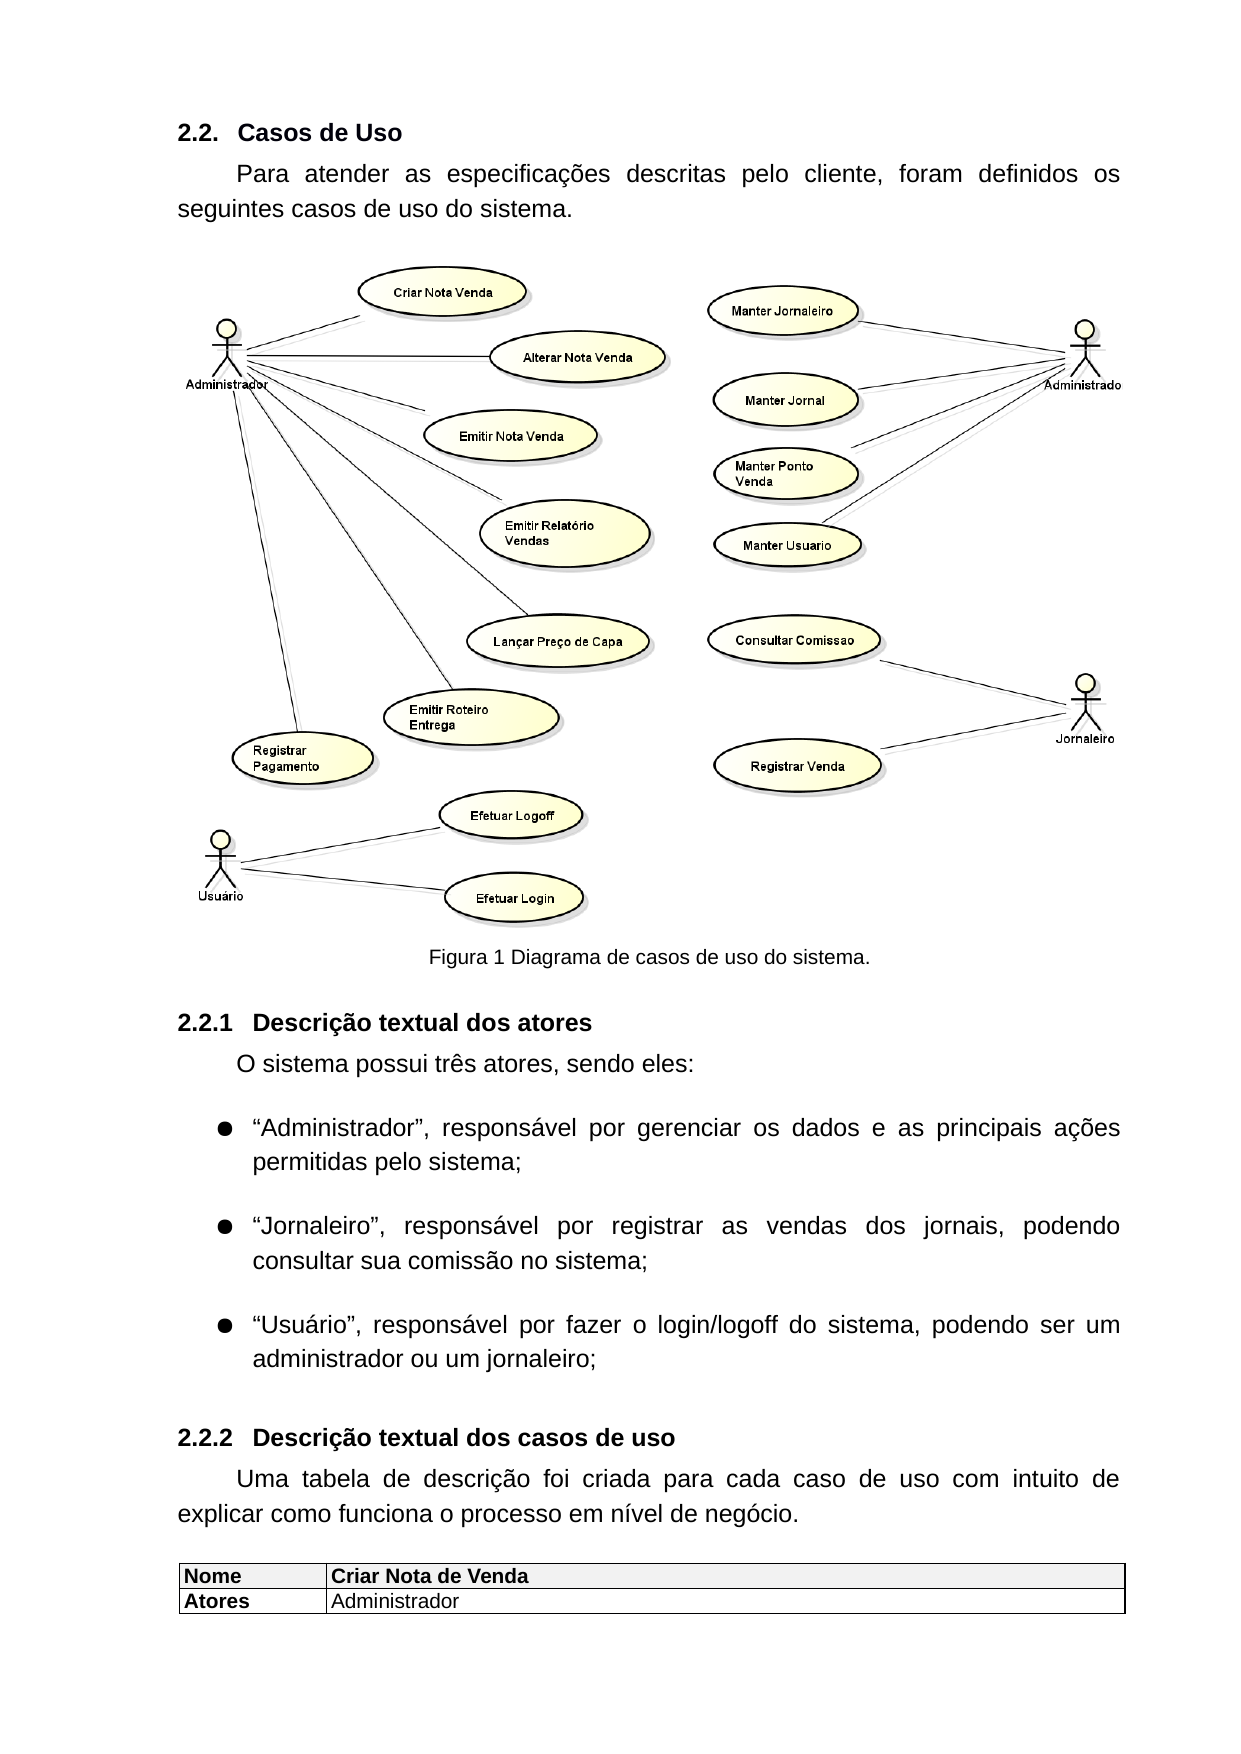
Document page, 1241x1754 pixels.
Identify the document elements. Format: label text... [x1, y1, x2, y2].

table_header Criar Nota de Venda [327, 1564, 1124, 1588]
subtitle Descrição textual dos casos de uso [177, 1423, 1122, 1452]
subtitle Descrição textual dos atores [177, 1008, 1122, 1036]
text Figura 1 Diagrama de casos de uso do sistema. [177, 933, 1122, 969]
table_cell Atores [180, 1589, 326, 1613]
list “Jornaleiro”, responsável por registrar as vendas dos jornais, podendo consultar sua comissão no sistema; [215, 1211, 1122, 1275]
subtitle Casos de Uso [177, 118, 1122, 147]
text Para atender as especificações descritas pelo cliente, foram definidos os seguintes casos de uso do sistema. [177, 159, 1122, 223]
list “Administrador”, responsável por gerenciar os dados e as principais ações permitidas pelo sistema; [215, 1113, 1122, 1176]
list “Usuário”, responsável por fazer o login/logoff do sistema, podendo ser um administrador ou um jornaleiro; [215, 1310, 1122, 1373]
picture [177, 257, 1123, 933]
table_header Nome [180, 1564, 326, 1588]
text O sistema possui três atores, sendo eles: [177, 1049, 1122, 1078]
text Uma tabela de descrição foi criada para cada caso de uso com intuito de explicar como funciona o processo em nível de negócio. [177, 1464, 1122, 1527]
table_cell Administrador [327, 1589, 1124, 1613]
